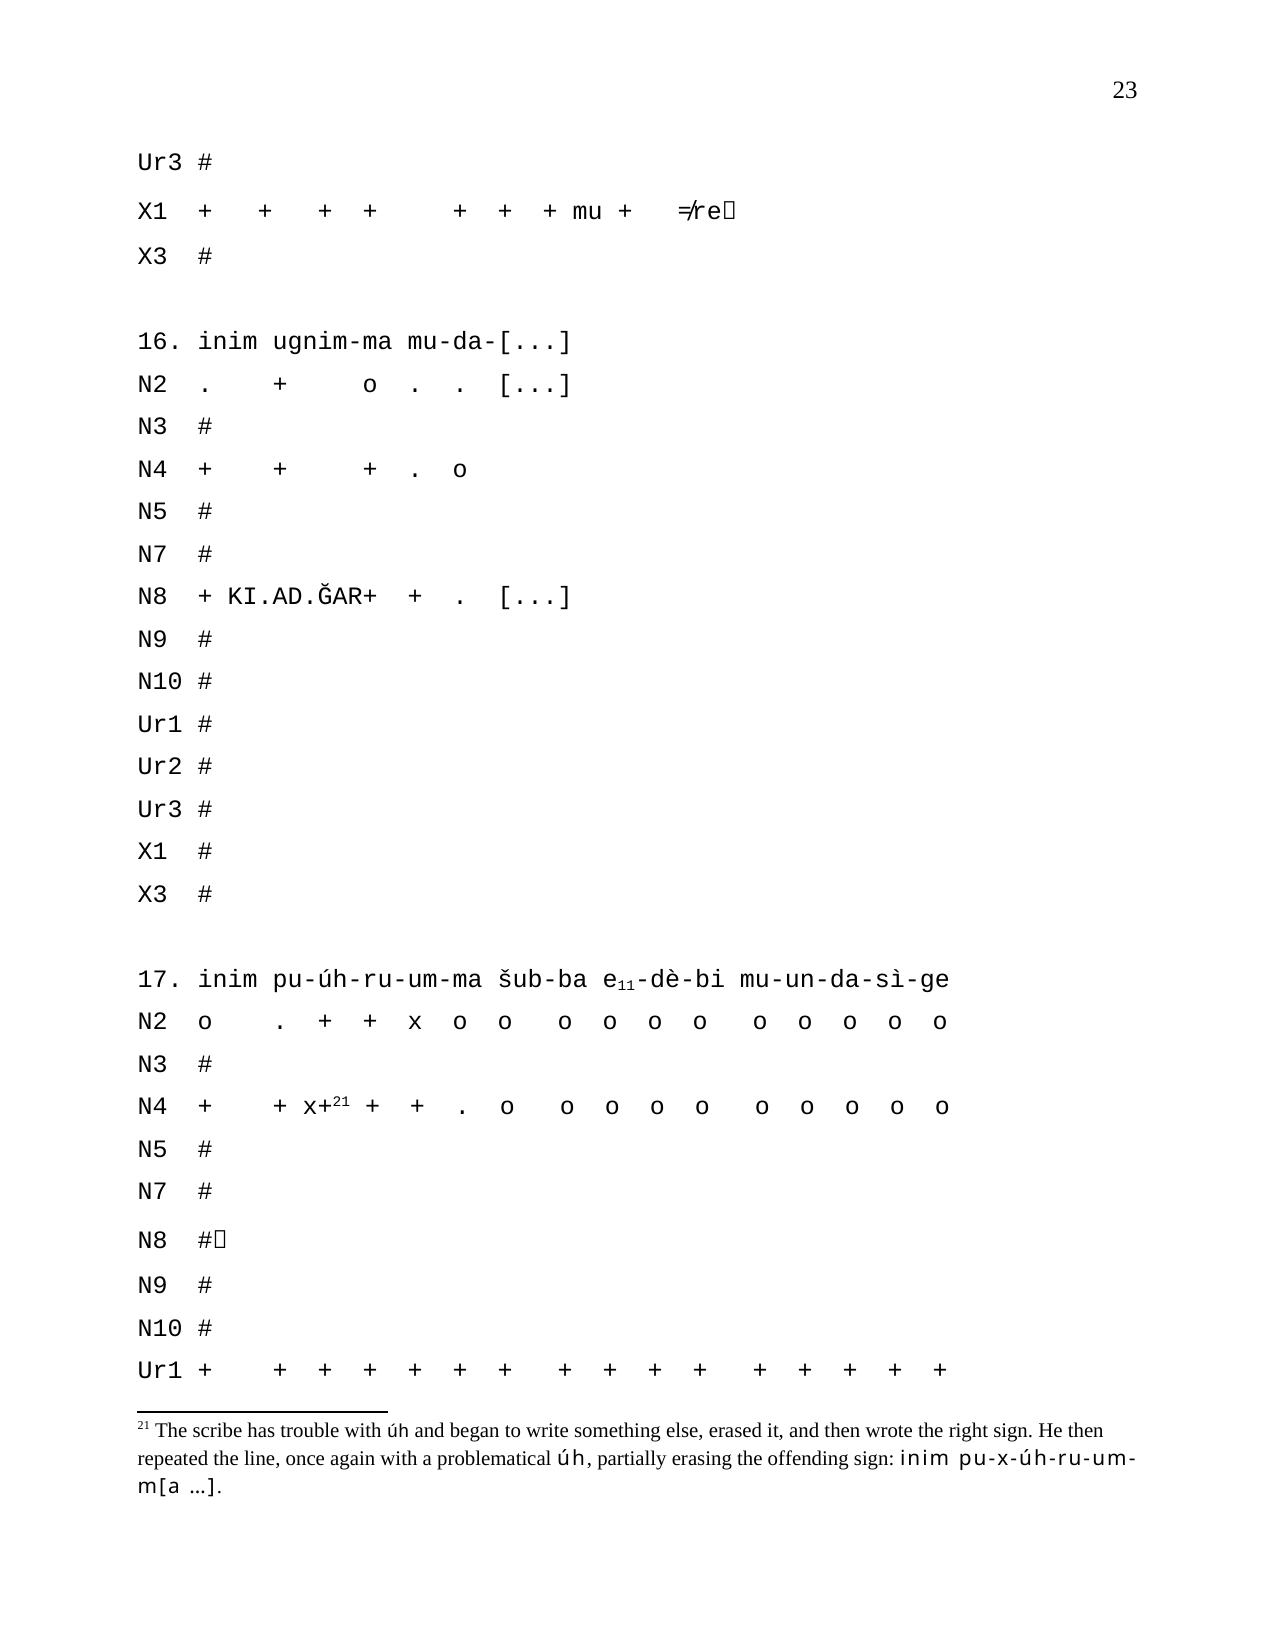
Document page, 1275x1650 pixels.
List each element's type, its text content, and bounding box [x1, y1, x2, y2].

text 16. inim ugnim-ma mu-da-[...] [137, 329, 1138, 357]
text N8 # [137, 1221, 1138, 1256]
text Ur2 # [137, 754, 1138, 782]
text N7 # [137, 1179, 1138, 1207]
text N2 . + o . . [...] [137, 371, 1138, 400]
text N5 # [137, 1136, 1138, 1165]
text Ur3 # [137, 150, 1138, 178]
text 17. inim pu-úh-ru-um-ma šub-ba e11-dè-bi mu-un-da-sì-ge [137, 966, 1138, 995]
text Ur3 # [137, 796, 1138, 825]
text N9 # [137, 1273, 1138, 1301]
text N7 # [137, 541, 1138, 570]
text N5 # [137, 499, 1138, 527]
text N4 + + x+ + + . o o o o o o o o o o [137, 1094, 1138, 1122]
text The scribe has trouble with úh and began to write something else, erased it, and then wrote the right sign. He then repeated the line, once again with a problematical úh, partially erasing the offending sign: inim pu-x-úh-ru-um-m[a …]. [137, 1418, 1138, 1500]
text X1 # [137, 839, 1138, 867]
text N2 o . + + x o o o o o o o o o o o [137, 1009, 1138, 1037]
text X1 + + + + + + + mu + ≠re [137, 192, 1138, 227]
text Ur1 # [137, 711, 1138, 740]
text N3 # [137, 414, 1138, 442]
text N9 # [137, 626, 1138, 655]
text N3 # [137, 1051, 1138, 1080]
text N10 # [137, 669, 1138, 697]
text N10 # [137, 1315, 1138, 1343]
text X3 # [137, 244, 1138, 272]
text X3 # [137, 881, 1138, 910]
text N8 + KI.AD.ĞAR+ + . [...] [137, 584, 1138, 612]
text N4 + + + . o [137, 456, 1138, 485]
text Ur1 + + + + + + + + + + + + + + + + [137, 1358, 1138, 1386]
